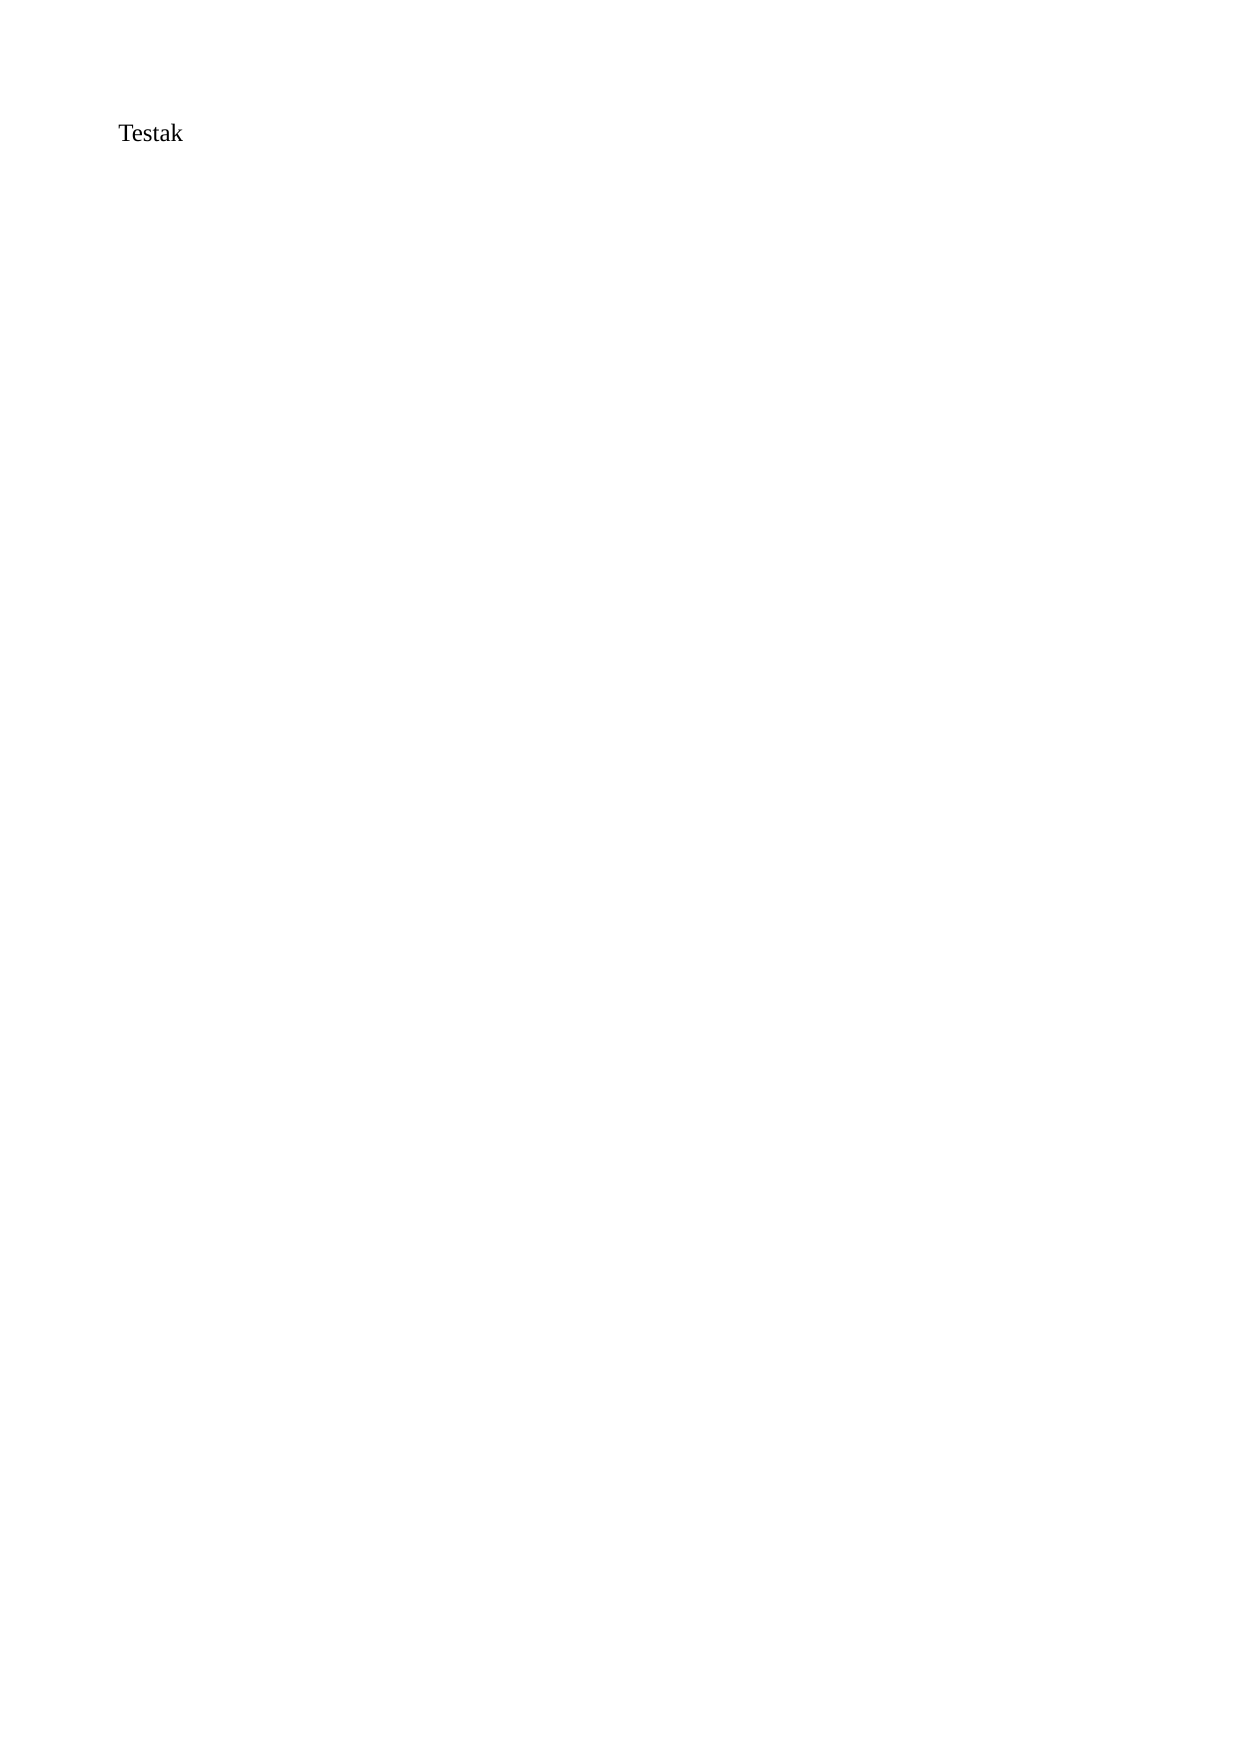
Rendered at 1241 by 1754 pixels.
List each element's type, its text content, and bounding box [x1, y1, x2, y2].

text Testak [118, 118, 1122, 147]
